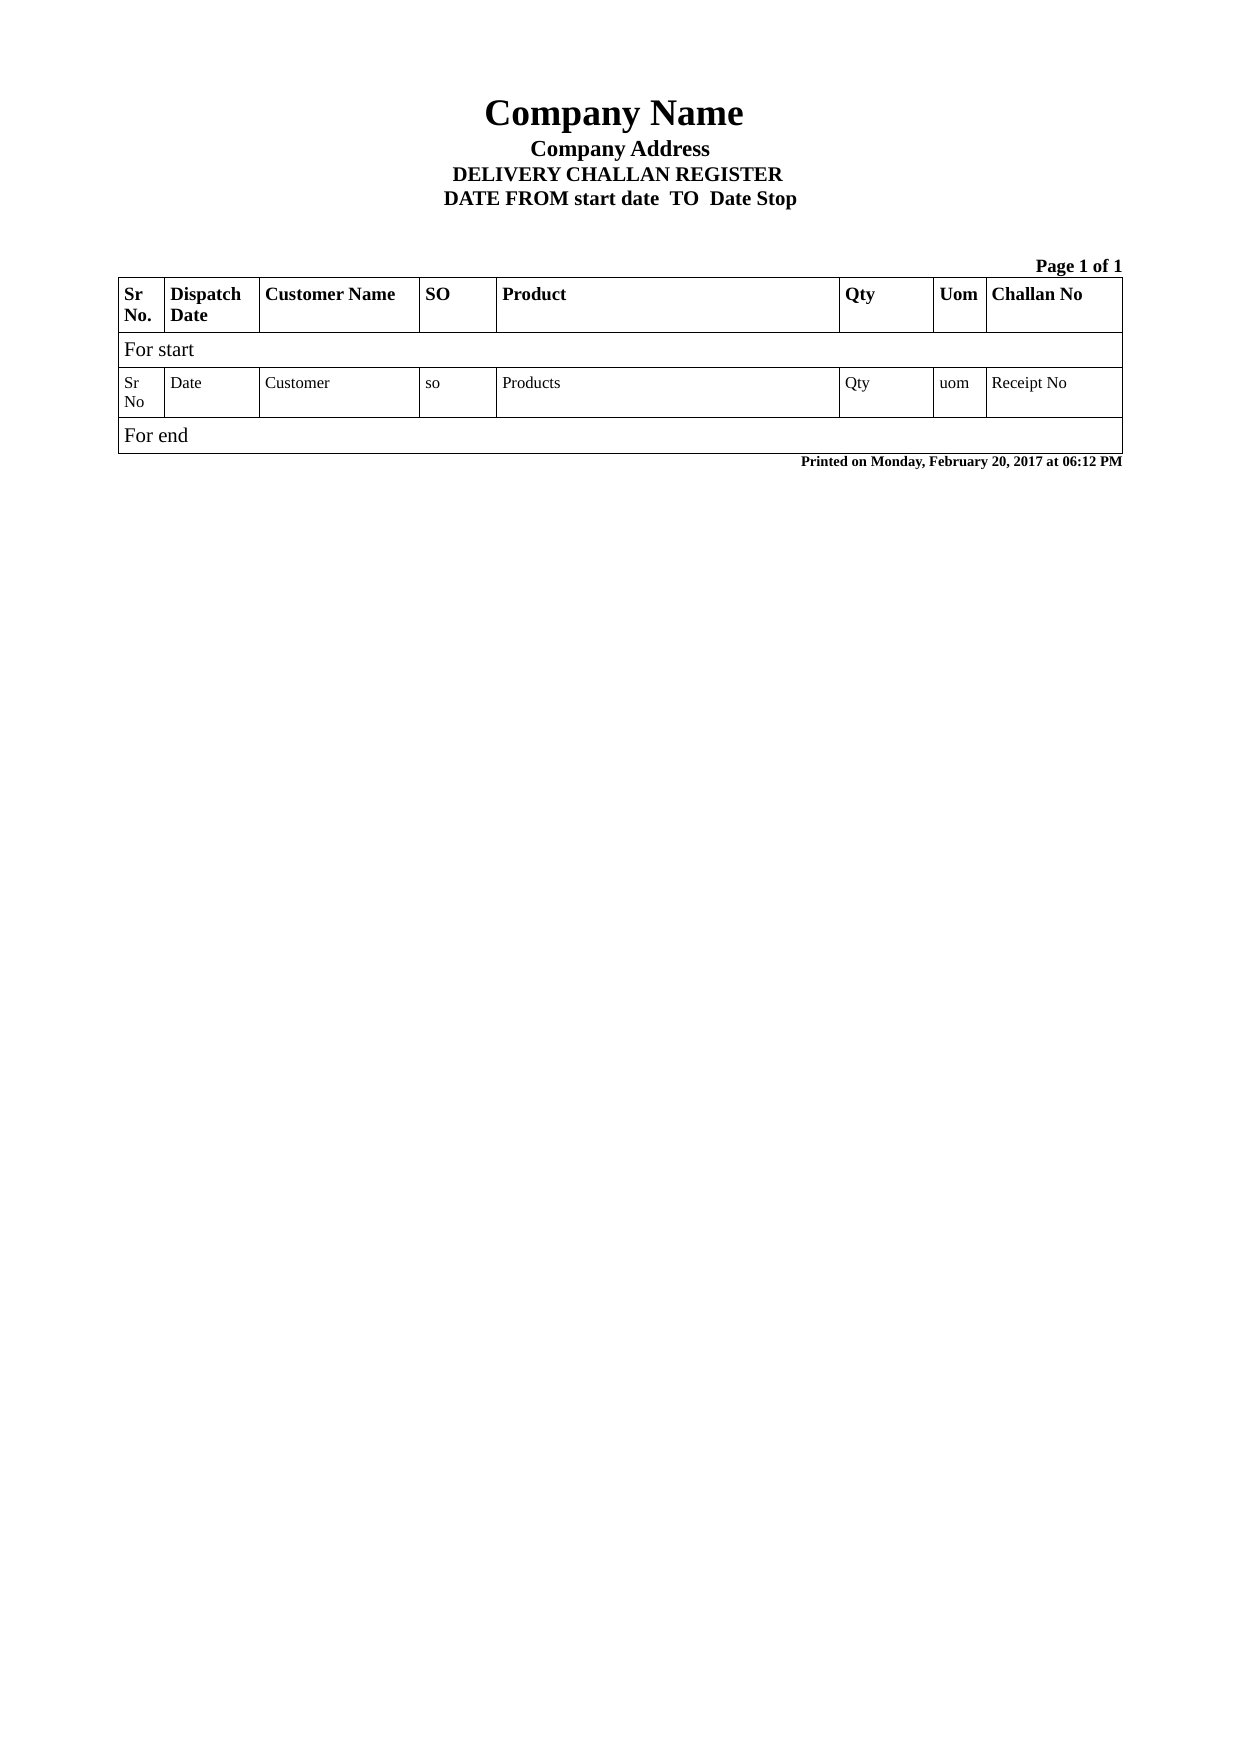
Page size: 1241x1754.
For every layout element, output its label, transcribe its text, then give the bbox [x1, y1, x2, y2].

subtitle Page 1 of 1 [118, 255, 1122, 277]
table_cell For end [119, 418, 1122, 453]
table_cell For start [119, 333, 1122, 367]
table_cell so [420, 368, 496, 417]
table_cell Qty [840, 368, 933, 417]
table_cell Date [165, 368, 259, 417]
table_header Qty [840, 278, 933, 332]
table_header SO [420, 278, 496, 332]
table_cell Receipt No [987, 368, 1122, 417]
text Printed on Monday, February 20, 2017 at 06:12 PM [118, 454, 1122, 469]
table_header Product [497, 278, 839, 332]
table_header Challan No [987, 278, 1122, 332]
table_cell Customer [260, 368, 419, 417]
table_cell Sr No [119, 368, 164, 417]
table_cell Products [497, 368, 839, 417]
table_header Uom [934, 278, 986, 332]
table_header Customer Name [260, 278, 419, 332]
table_header Dispatch Date [165, 278, 259, 332]
table_cell uom [934, 368, 986, 417]
table_header Sr No. [119, 278, 164, 332]
